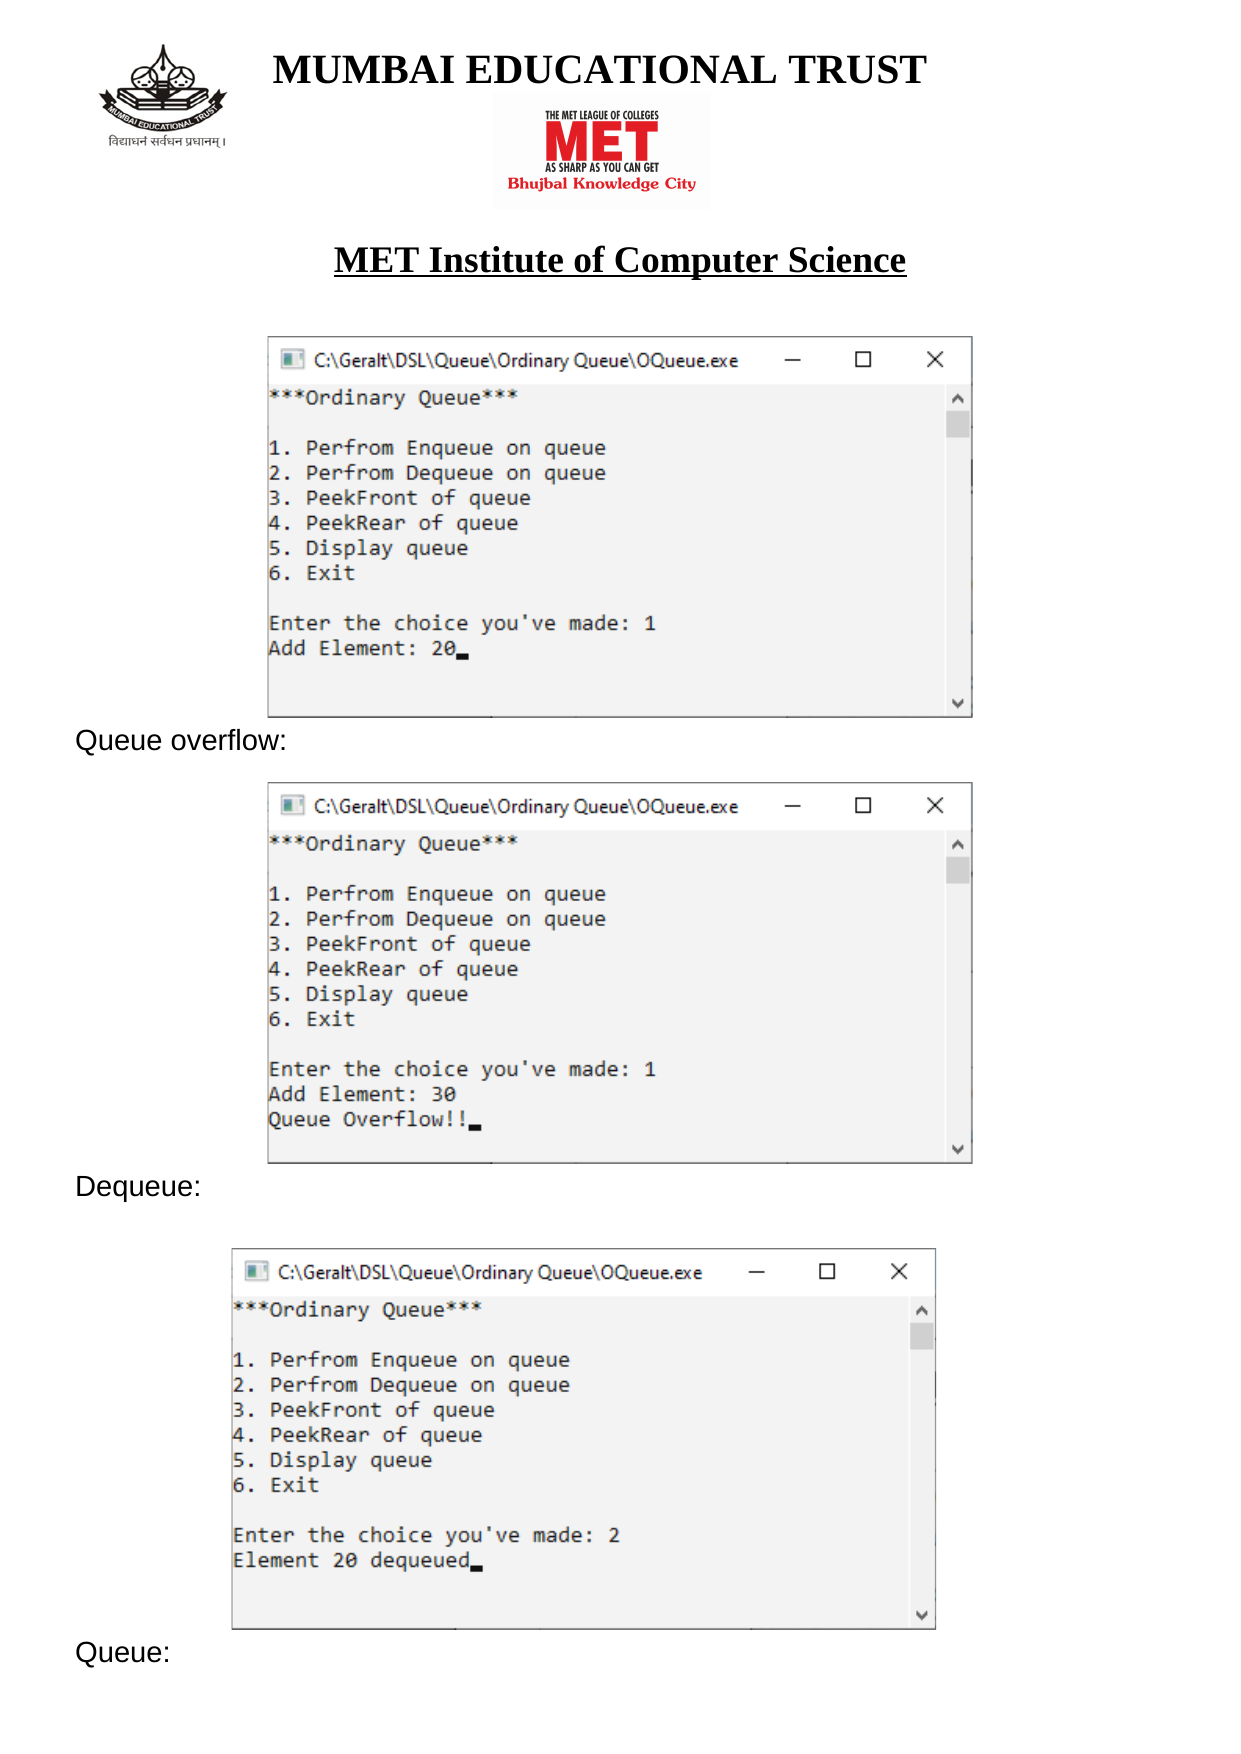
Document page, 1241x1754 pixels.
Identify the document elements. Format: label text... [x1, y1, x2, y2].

text Queue overflow: [75, 337, 1165, 756]
picture [267, 336, 973, 718]
picture [98, 44, 228, 148]
picture [231, 1248, 937, 1630]
text Queue: [75, 1228, 1165, 1668]
picture [267, 782, 973, 1164]
text Dequeue: [75, 782, 1165, 1202]
picture [492, 92, 712, 210]
